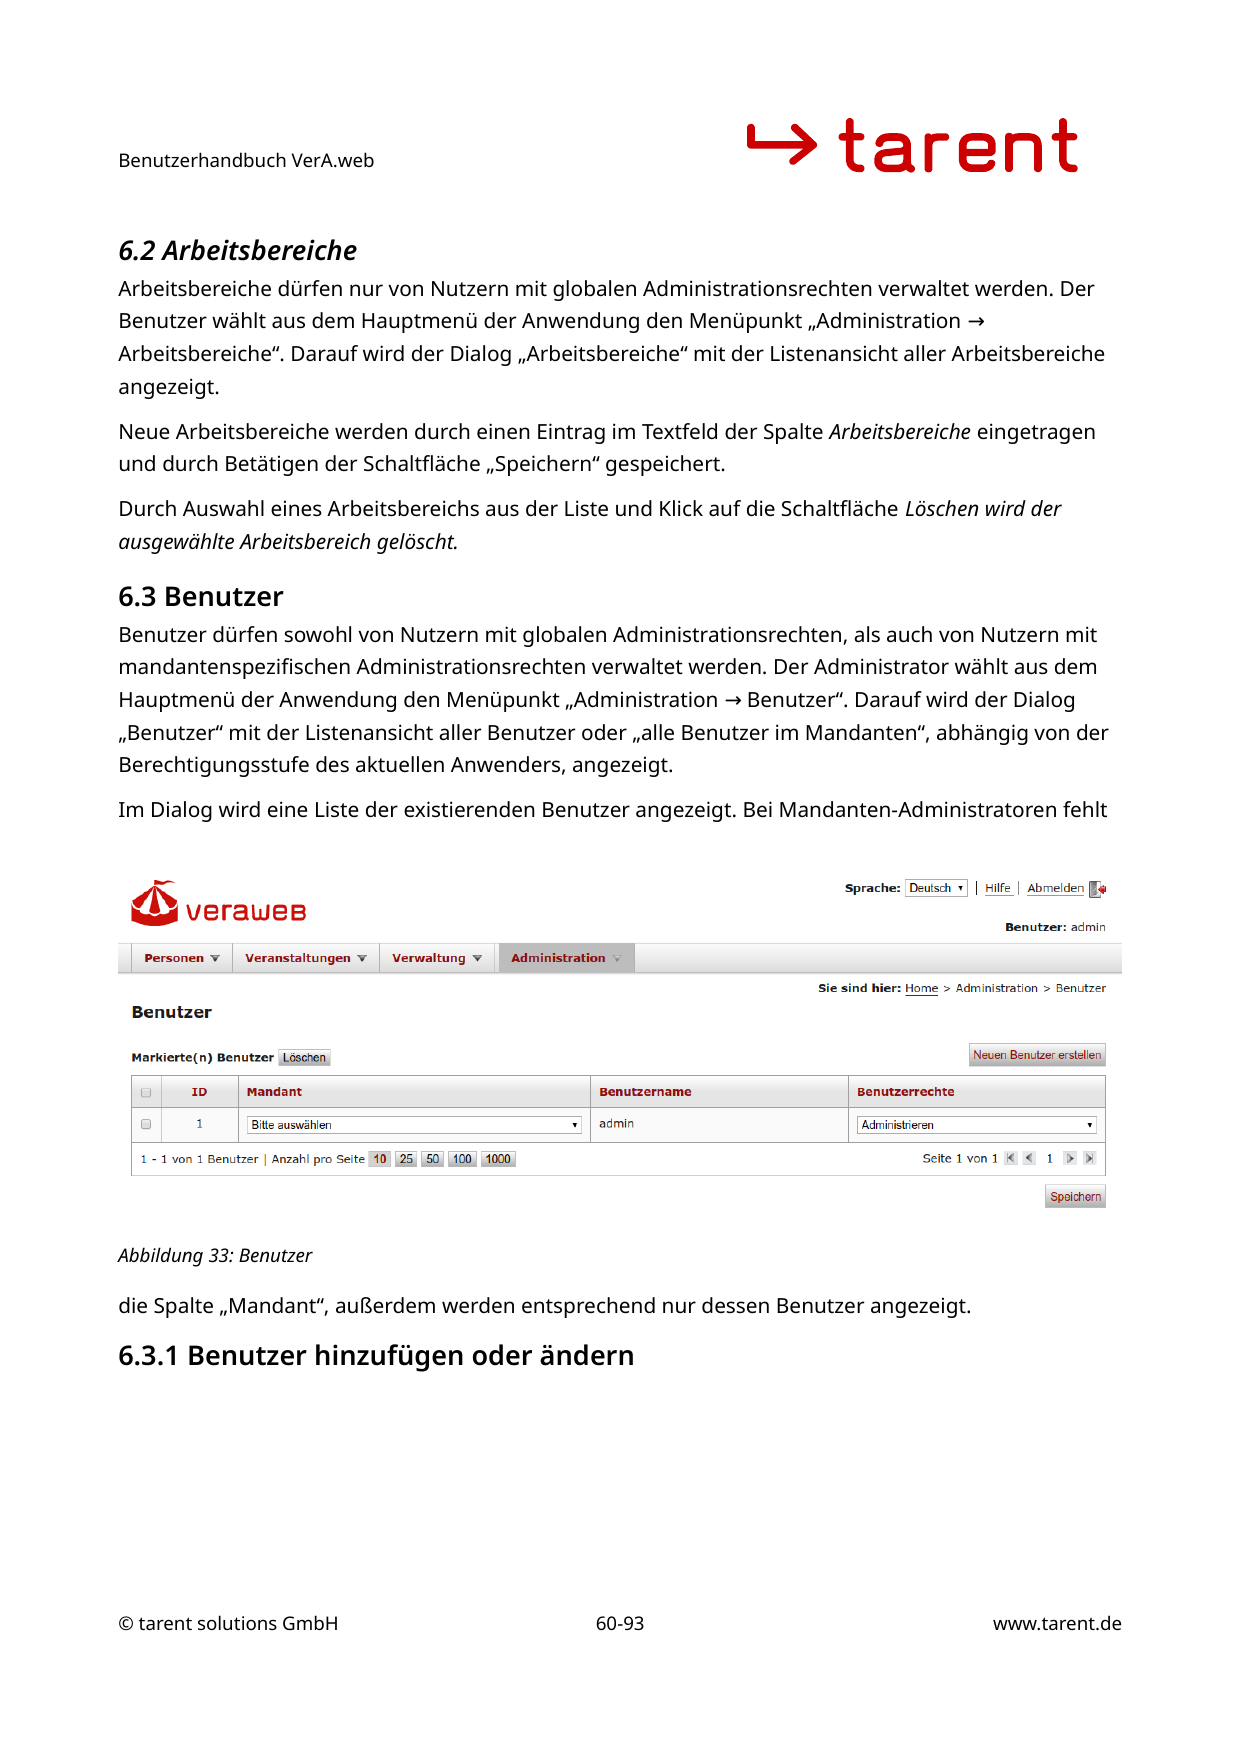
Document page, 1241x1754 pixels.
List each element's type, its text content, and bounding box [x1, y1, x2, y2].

subtitle Benutzer [118, 577, 1122, 614]
text Neue Arbeitsbereiche werden durch einen Eintrag im Textfeld der Spalte Arbeitsbereiche eingetragen und durch Betätigen der Schaltfläche „Speichern“ gespeichert. [118, 417, 1122, 478]
text Durch Auswahl eines Arbeitsbereichs aus der Liste und Klick auf die Schaltfläche Löschen wird der ausgewählte Arbeitsbereich gelöscht. [118, 494, 1122, 556]
text Arbeitsbereiche dürfen nur von Nutzern mit globalen Administrationsrechten verwaltet werden. Der Benutzer wählt aus dem Hauptmenü der Anwendung den Menüpunkt „Administration → Arbeitsbereiche“. Darauf wird der Dialog „Arbeitsbereiche“ mit der Listenansicht aller Arbeitsbereiche angezeigt. [118, 274, 1122, 400]
subtitle Arbeitsbereiche [118, 232, 1122, 268]
text Abbildung 33: Benutzer [118, 1215, 1122, 1268]
text Im Dialog wird eine Liste der existierenden Benutzer angezeigt. Bei Mandanten-Administratoren fehlt [118, 795, 1122, 878]
subtitle Benutzer hinzufügen oder ändern [118, 1336, 1122, 1373]
picture [118, 878, 1122, 1215]
text die Spalte „Mandant“, außerdem werden entsprechend nur dessen Benutzer angezeigt. [118, 1268, 1122, 1320]
text Benutzer dürfen sowohl von Nutzern mit globalen Administrationsrechten, als auch von Nutzern mit mandantenspezifischen Administrationsrechten verwaltet werden. Der Administrator wählt aus dem Hauptmenü der Anwendung den Menüpunkt „Administration → Benutzer“. Darauf wird der Dialog „Benutzer“ mit der Listenansicht aller Benutzer oder „alle Benutzer im Mandanten“, abhängig von der Berechtigungsstufe des aktuellen Anwenders, angezeigt. [118, 620, 1122, 779]
